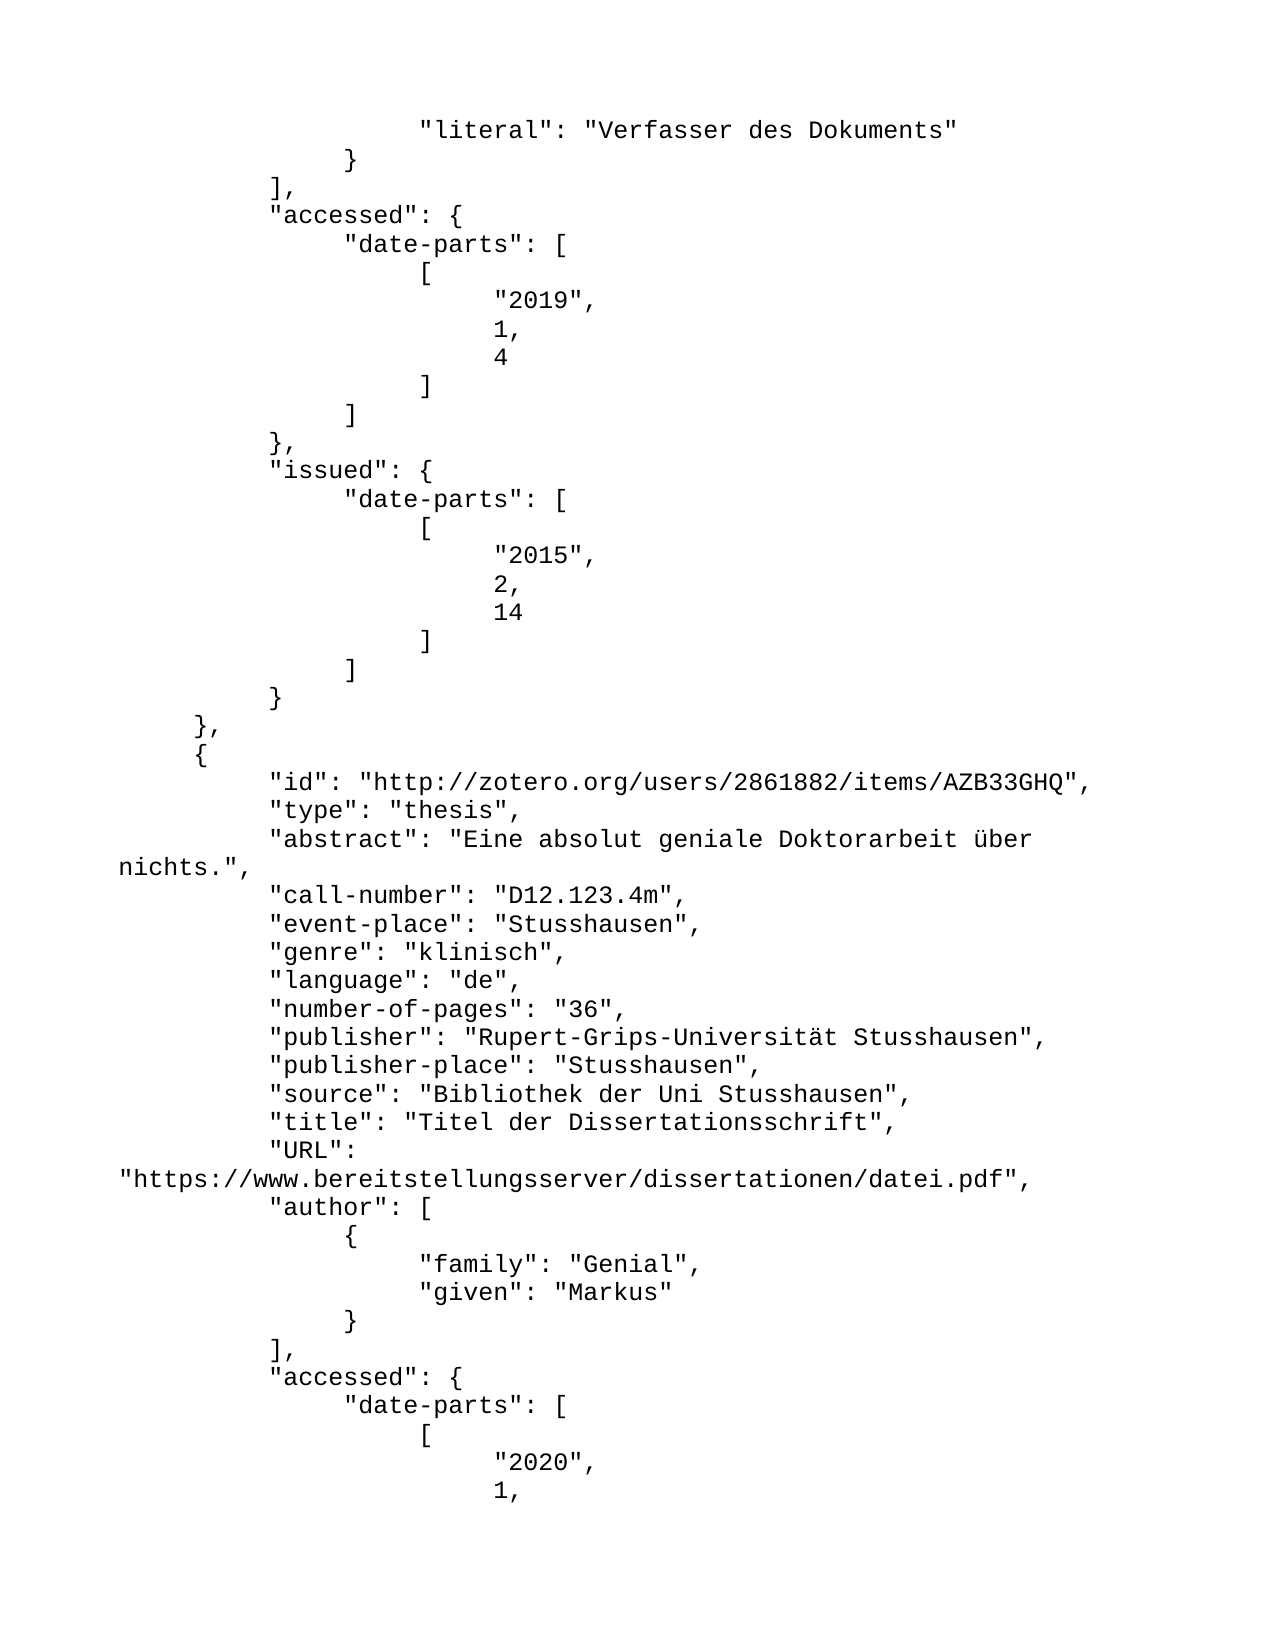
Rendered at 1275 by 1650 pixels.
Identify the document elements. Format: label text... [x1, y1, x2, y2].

text "2019", [118, 288, 1157, 316]
text }, [118, 430, 1157, 458]
text "abstract": "Eine absolut geniale Doktorarbeit über nichts.", [118, 826, 1157, 883]
text 1, [118, 1478, 1157, 1506]
text "issued": { [118, 458, 1157, 486]
text "given": "Markus" [118, 1280, 1157, 1308]
text "number-of-pages": "36", [118, 996, 1157, 1025]
text ], [118, 1336, 1157, 1365]
text { [118, 741, 1157, 770]
text ] [118, 401, 1157, 430]
text 14 [118, 600, 1157, 628]
text } [118, 685, 1157, 713]
text "type": "thesis", [118, 798, 1157, 826]
text "accessed": { [118, 203, 1157, 231]
text ], [118, 175, 1157, 203]
text { [118, 1223, 1157, 1251]
text "date-parts": [ [118, 231, 1157, 260]
text "publisher-place": "Stusshausen", [118, 1053, 1157, 1081]
text "2020", [118, 1450, 1157, 1478]
text 4 [118, 345, 1157, 373]
text } [118, 146, 1157, 175]
text "literal": "Verfasser des Dokuments" [118, 118, 1157, 146]
text "author": [ [118, 1195, 1157, 1223]
text "event-place": "Stusshausen", [118, 911, 1157, 940]
text "call-number": "D12.123.4m", [118, 883, 1157, 911]
text "URL": "https://www.bereitstellungsserver/dissertationen/datei.pdf", [118, 1138, 1157, 1195]
text "title": "Titel der Dissertationsschrift", [118, 1110, 1157, 1138]
text ] [118, 628, 1157, 656]
text } [118, 1308, 1157, 1336]
text "date-parts": [ [118, 486, 1157, 515]
text "date-parts": [ [118, 1393, 1157, 1421]
text "family": "Genial", [118, 1251, 1157, 1280]
text ] [118, 373, 1157, 401]
text }, [118, 713, 1157, 741]
text "language": "de", [118, 968, 1157, 996]
text "publisher": "Rupert-Grips-Universität Stusshausen", [118, 1025, 1157, 1053]
text "id": "http://zotero.org/users/2861882/items/AZB33GHQ", [118, 770, 1157, 798]
text "accessed": { [118, 1365, 1157, 1393]
text 2, [118, 571, 1157, 600]
text 1, [118, 316, 1157, 345]
text ] [118, 656, 1157, 685]
text "2015", [118, 543, 1157, 571]
text "genre": "klinisch", [118, 940, 1157, 968]
text "source": "Bibliothek der Uni Stusshausen", [118, 1081, 1157, 1110]
text [ [118, 260, 1157, 288]
text [ [118, 515, 1157, 543]
text [ [118, 1421, 1157, 1450]
